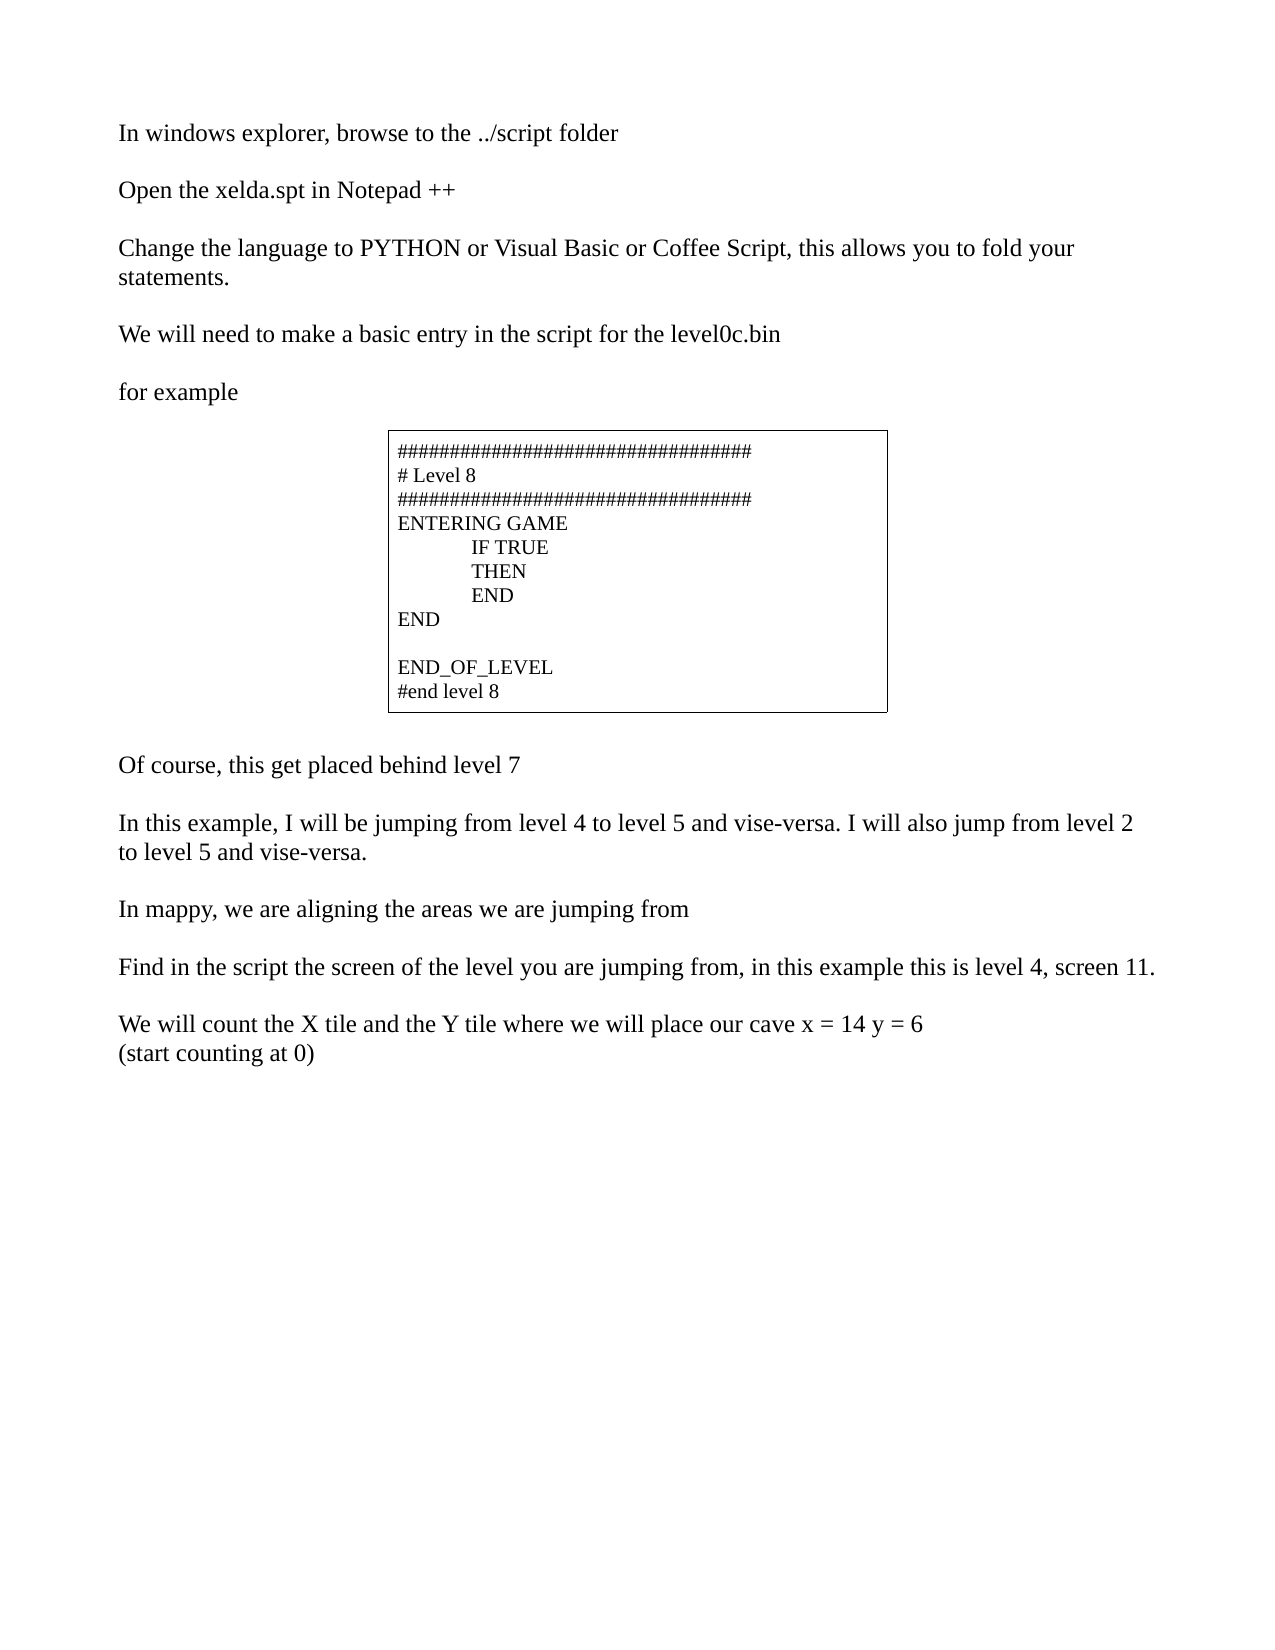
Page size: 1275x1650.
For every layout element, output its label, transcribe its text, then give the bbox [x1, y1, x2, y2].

text #end level 8 [397, 679, 878, 703]
text We will count the X tile and the Y tile where we will place our cave x = 14 y = 6 [118, 1009, 1157, 1038]
text ################################## [397, 487, 878, 511]
text END [397, 583, 878, 607]
text Open the xelda.spt in Notepad ++ [118, 176, 1157, 204]
text ################################## [397, 438, 878, 463]
text IF TRUE [397, 535, 878, 559]
text In mappy, we are aligning the areas we are jumping from [118, 894, 1157, 923]
text END_OF_LEVEL [397, 655, 878, 679]
text END [397, 607, 878, 631]
text for example [118, 377, 1157, 406]
text THEN [397, 559, 878, 583]
text Change the language to PYTHON or Visual Basic or Coffee Script, this allows you to fold your statements. [118, 233, 1157, 291]
text Of course, this get placed behind level 7 [118, 751, 1157, 779]
text (start counting at 0) [118, 1038, 1157, 1067]
text Find in the script the screen of the level you are jumping from, in this example this is level 4, screen 11. [118, 952, 1157, 981]
text In this example, I will be jumping from level 4 to level 5 and vise-versa. I will also jump from level 2 to level 5 and vise-versa. [118, 808, 1157, 866]
text # Level 8 [397, 463, 878, 487]
text We will need to make a basic entry in the script for the level0c.bin [118, 319, 1157, 348]
text ENTERING GAME [397, 511, 878, 535]
text In windows explorer, browse to the ../script folder [118, 118, 1157, 147]
